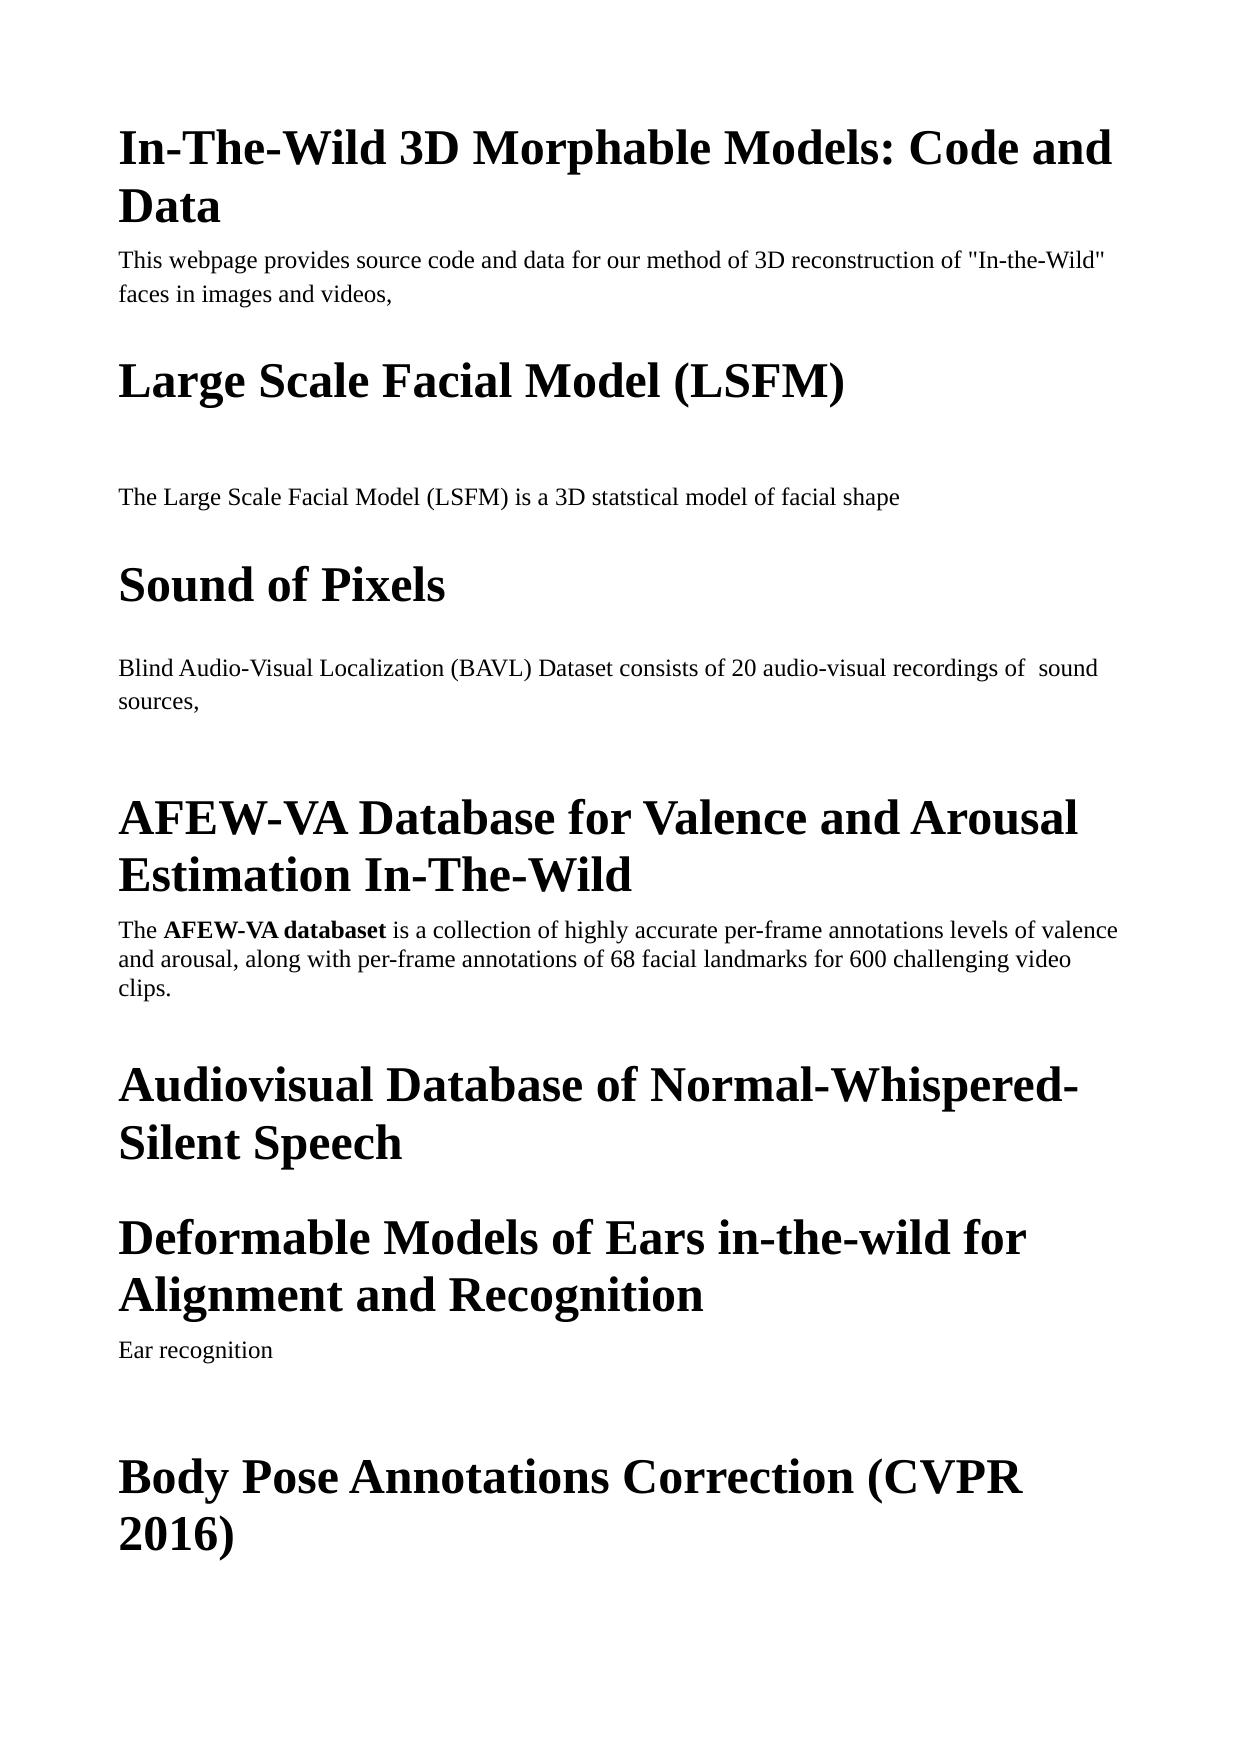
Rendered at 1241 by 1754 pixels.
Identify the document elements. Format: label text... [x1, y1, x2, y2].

subtitle Deformable Models of Ears in-the-wild for Alignment and Recognition [118, 1208, 1122, 1323]
text This webpage provides source code and data for our method of 3D reconstruction of "In-the-Wild" faces in images and videos, [118, 246, 1122, 307]
subtitle In-The-Wild 3D Morphable Models: Code and Data [118, 118, 1122, 233]
text Blind Audio-Visual Localization (BAVL) Dataset consists of 20 audio-visual recordings of sound sources, [118, 653, 1122, 715]
subtitle AFEW-VA Database for Valence and Arousal Estimation In-The-Wild [118, 788, 1122, 903]
subtitle Audiovisual Database of Normal-Whispered-Silent Speech [118, 1055, 1122, 1170]
text The Large Scale Facial Model (LSFM) is a 3D statstical model of facial shape [118, 482, 1122, 511]
text The AFEW-VA databaset is a collection of highly accurate per-frame annotations levels of valence and arousal, along with per-frame annotations of 68 facial landmarks for 600 challenging video clips. [118, 915, 1122, 1001]
text Ear recognition [118, 1335, 1122, 1364]
subtitle Large Scale Facial Model (LSFM) [118, 351, 1122, 409]
subtitle Sound of Pixels [118, 554, 1122, 612]
subtitle Body Pose Annotations Correction (CVPR 2016) [118, 1446, 1122, 1561]
